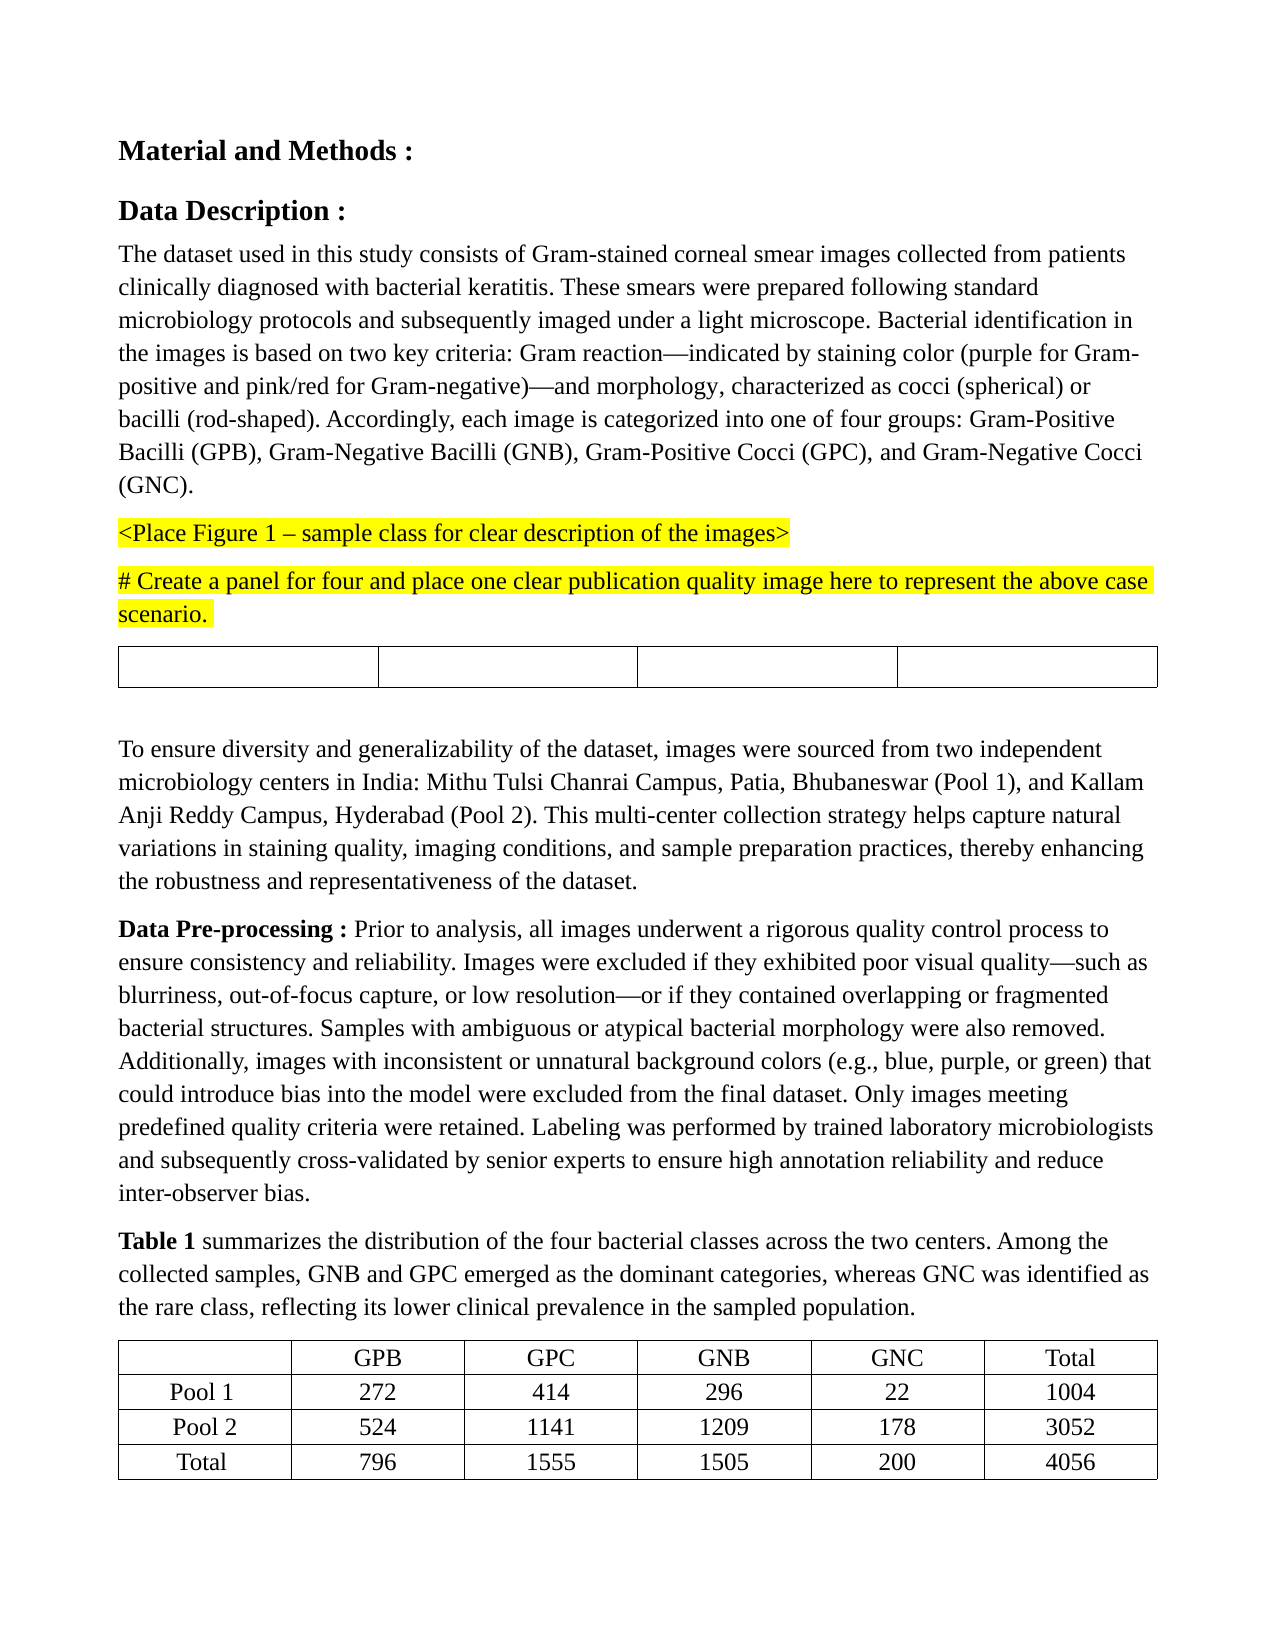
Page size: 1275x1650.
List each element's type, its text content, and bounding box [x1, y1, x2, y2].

table_cell 1555 [465, 1445, 637, 1479]
text Data Pre-processing : Prior to analysis, all images underwent a rigorous quality control process to ensure consistency and reliability. Images were excluded if they exhibited poor visual quality—such as blurriness, out-of-focus capture, or low resolution—or if they contained overlapping or fragmented bacterial structures. Samples with ambiguous or atypical bacterial morphology were also removed. Additionally, images with inconsistent or unnatural background colors (e.g., blue, purple, or green) that could introduce bias into the model were excluded from the final dataset. Only images meeting predefined quality criteria were retained. Labeling was performed by trained laboratory microbiologists and subsequently cross-validated by senior experts to ensure high annotation reliability and reduce inter-observer bias. [118, 914, 1157, 1207]
table_cell 1505 [638, 1445, 811, 1479]
table_cell 1141 [465, 1410, 637, 1444]
table_cell Total [119, 1445, 291, 1479]
subtitle Data Description : [118, 193, 1157, 227]
table_header Total [985, 1341, 1157, 1374]
table_header [119, 647, 378, 687]
table_cell 1004 [985, 1375, 1157, 1409]
text # Create a panel for four and place one clear publication quality image here to represent the above case scenario. [118, 566, 1157, 627]
table_cell 796 [292, 1445, 464, 1479]
table_cell 296 [638, 1375, 811, 1409]
table_cell 22 [812, 1375, 984, 1409]
table_header GNC [812, 1341, 984, 1374]
table_header [119, 1341, 291, 1374]
table_header [638, 647, 897, 687]
text <Place Figure 1 – sample class for clear description of the images> [118, 518, 1157, 547]
text To ensure diversity and generalizability of the dataset, images were sourced from two independent microbiology centers in India: Mithu Tulsi Chanrai Campus, Patia, Bhubaneswar (Pool 1), and Kallam Anji Reddy Campus, Hyderabad (Pool 2). This multi-center collection strategy helps capture natural variations in staining quality, imaging conditions, and sample preparation practices, thereby enhancing the robustness and representativeness of the dataset. [118, 734, 1157, 895]
table_cell Pool 2 [119, 1410, 291, 1444]
subtitle Material and Methods : [118, 133, 1157, 166]
table_header GPB [292, 1341, 464, 1374]
table_cell 178 [812, 1410, 984, 1444]
table_cell 4056 [985, 1445, 1157, 1479]
table_cell 1209 [638, 1410, 811, 1444]
table_cell 200 [812, 1445, 984, 1479]
table_header GPC [465, 1341, 637, 1374]
table_cell 272 [292, 1375, 464, 1409]
table_cell 414 [465, 1375, 637, 1409]
table_header GNB [638, 1341, 811, 1374]
table_cell 3052 [985, 1410, 1157, 1444]
table_cell 524 [292, 1410, 464, 1444]
table_header [379, 647, 637, 687]
text The dataset used in this study consists of Gram-stained corneal smear images collected from patients clinically diagnosed with bacterial keratitis. These smears were prepared following standard microbiology protocols and subsequently imaged under a light microscope. Bacterial identification in the images is based on two key criteria: Gram reaction—indicated by staining color (purple for Gram-positive and pink/red for Gram-negative)—and morphology, characterized as cocci (spherical) or bacilli (rod-shaped). Accordingly, each image is categorized into one of four groups: Gram-Positive Bacilli (GPB), Gram-Negative Bacilli (GNB), Gram-Positive Cocci (GPC), and Gram-Negative Cocci (GNC). [118, 239, 1157, 499]
text Table 1 summarizes the distribution of the four bacterial classes across the two centers. Among the collected samples, GNB and GPC emerged as the dominant categories, whereas GNC was identified as the rare class, reflecting its lower clinical prevalence in the sampled population. [118, 1226, 1157, 1321]
table_cell Pool 1 [119, 1375, 291, 1409]
table_header [898, 647, 1157, 687]
